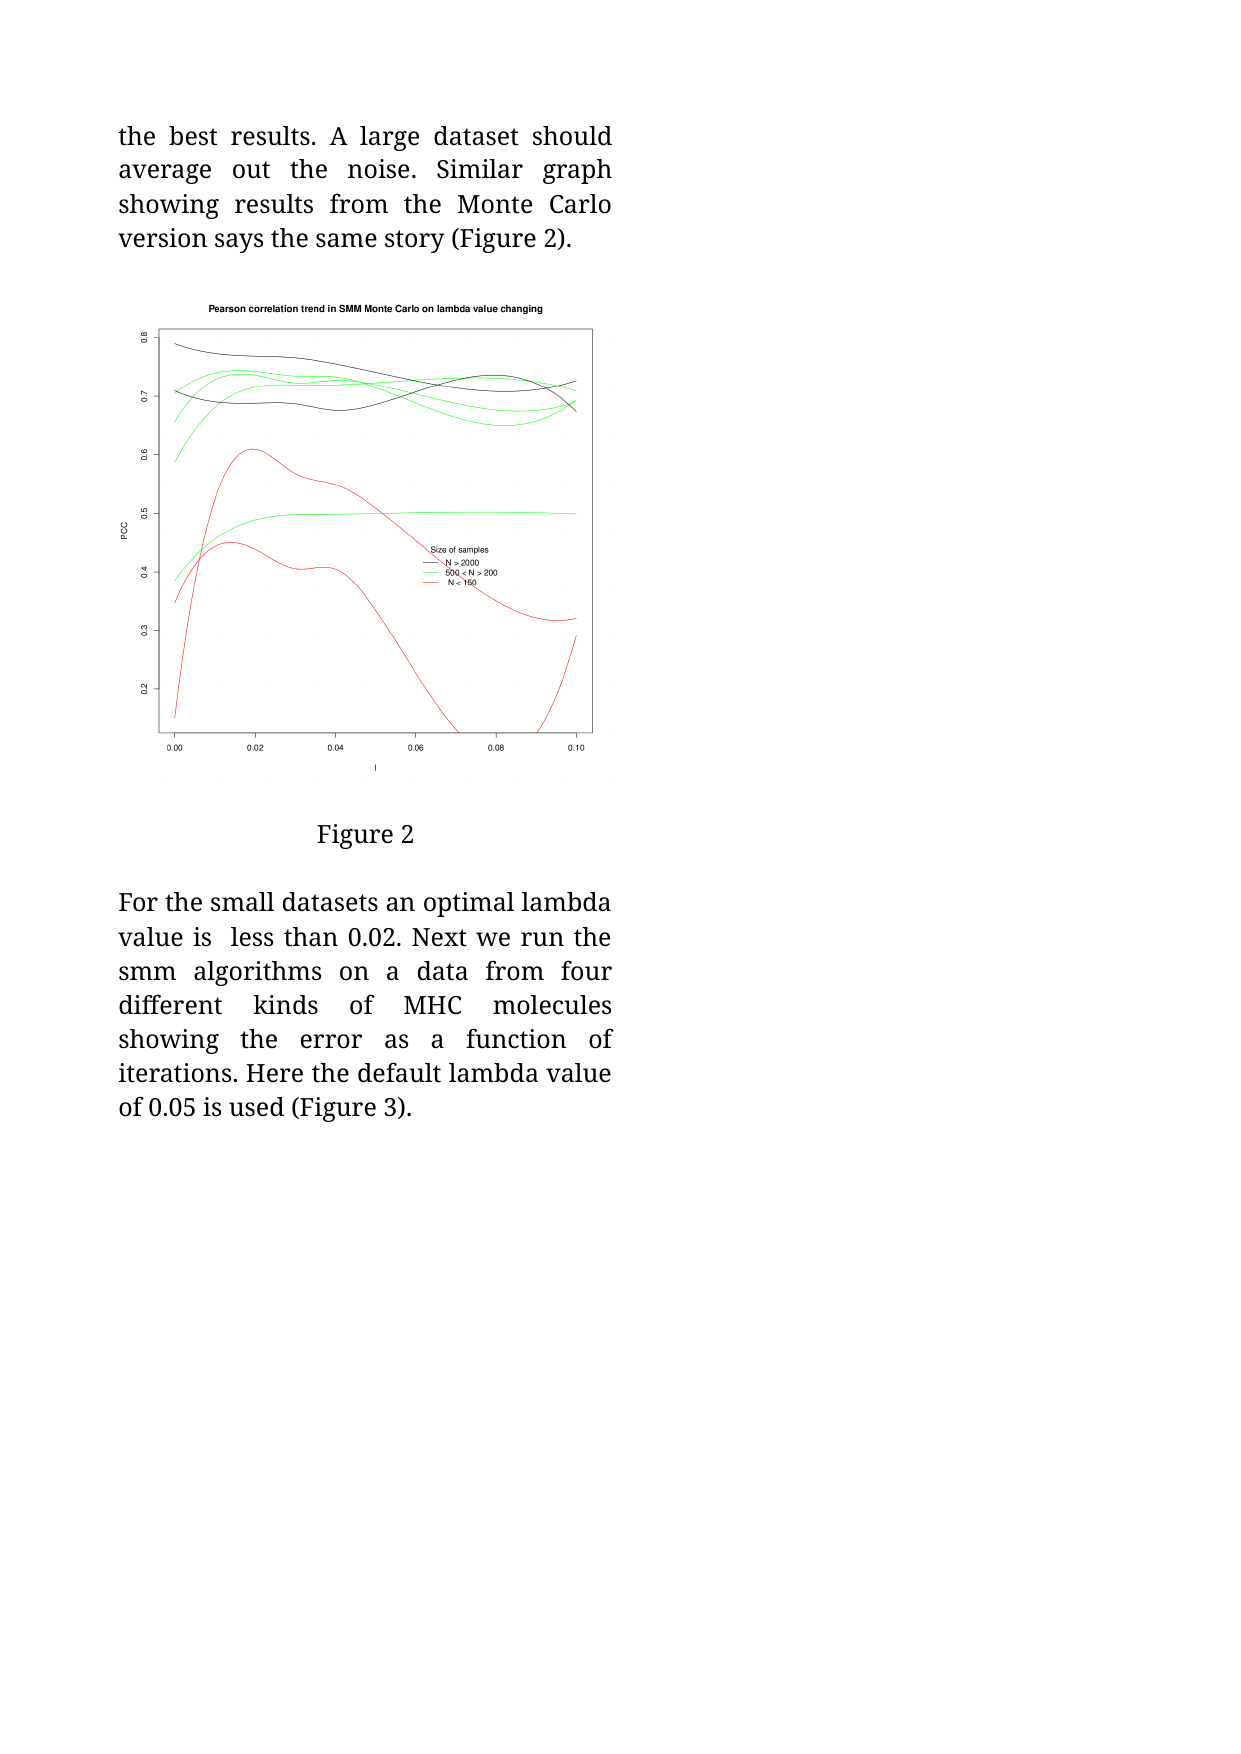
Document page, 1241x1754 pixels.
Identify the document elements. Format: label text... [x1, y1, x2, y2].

text For the small datasets an optimal lambda value is less than 0.02. Next we run the smm algorithms on a data from four different kinds of MHC molecules showing the error as a function of iterations. Here the default lambda value of 0.05 is used (Figure 3). [118, 885, 613, 1123]
text Figure 2 [118, 817, 613, 851]
picture [118, 288, 613, 783]
text the best results. A large dataset should average out the noise. Similar graph showing results from the Monte Carlo version says the same story (Figure 2). [118, 118, 613, 254]
